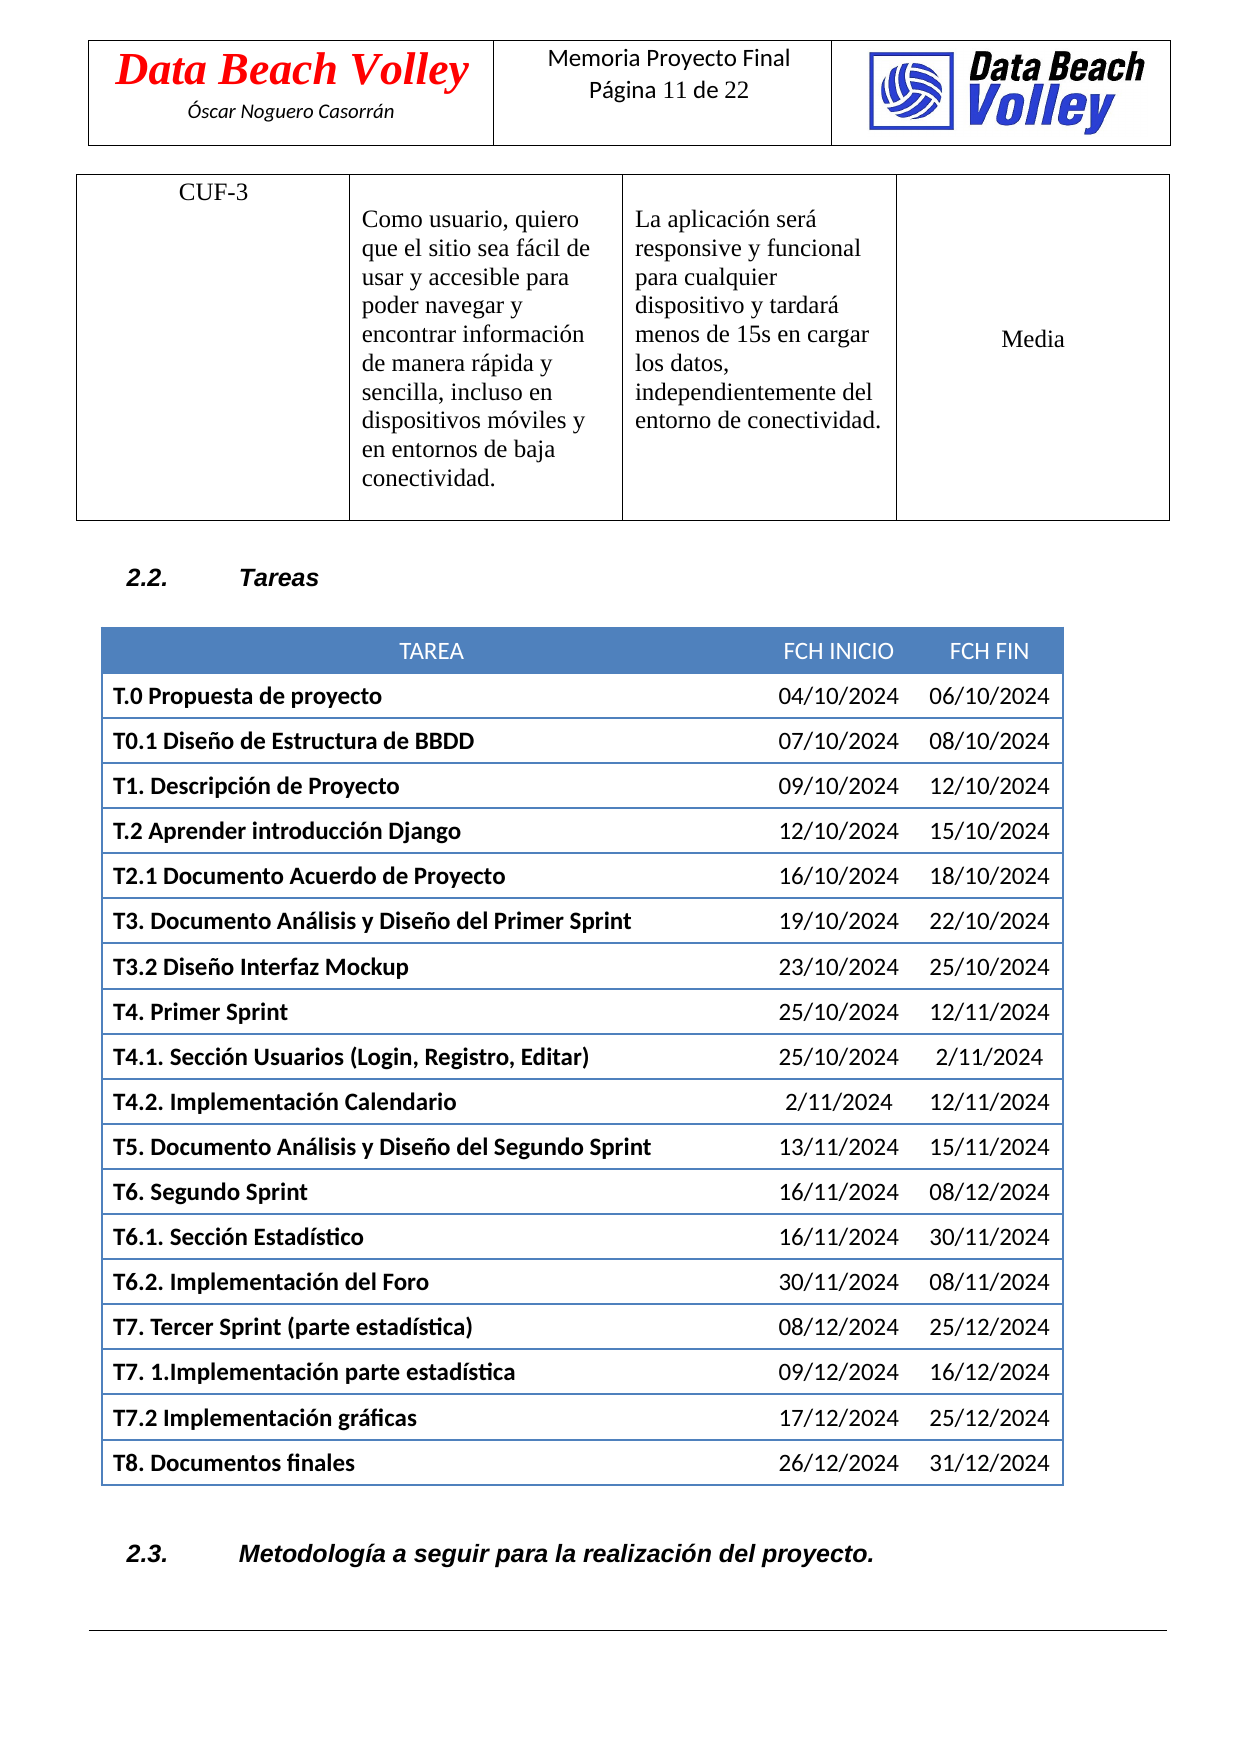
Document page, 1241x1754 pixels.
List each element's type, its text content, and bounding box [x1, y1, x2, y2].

table_cell T6.2. Implementación del Foro [103, 1260, 761, 1303]
table_cell 09/12/2024 [761, 1350, 916, 1393]
table_cell 16/10/2024 [761, 854, 916, 897]
table_cell 12/10/2024 [761, 809, 916, 852]
table_cell 08/10/2024 [916, 719, 1062, 762]
table_cell T4.2. Implementación Calendario [103, 1080, 761, 1123]
table_cell 17/12/2024 [761, 1395, 916, 1438]
table_cell 26/12/2024 [761, 1441, 916, 1483]
table_cell 12/11/2024 [916, 990, 1062, 1032]
table_cell La aplicación será responsive y funcional para cualquier dispositivo y tardará menos de 15s en cargar los datos, independientemente del entorno de conectividad. [623, 175, 896, 520]
table_cell 23/10/2024 [761, 944, 916, 987]
table_cell 15/10/2024 [916, 809, 1062, 852]
table_cell T.0 Propuesta de proyecto [103, 674, 761, 717]
table_cell 16/11/2024 [761, 1170, 916, 1213]
table_header FCH INICIO [761, 629, 916, 672]
table_cell 25/10/2024 [761, 990, 916, 1032]
table_cell 2/11/2024 [761, 1080, 916, 1123]
table_cell T0.1 Diseño de Estructura de BBDD [103, 719, 761, 762]
table_cell 30/11/2024 [761, 1260, 916, 1303]
table_cell 18/10/2024 [916, 854, 1062, 897]
table_cell Como usuario, quiero que el sitio sea fácil de usar y accesible para poder navegar y encontrar información de manera rápida y sencilla, incluso en dispositivos móviles y en entornos de baja conectividad. [350, 175, 622, 520]
table_cell T6. Segundo Sprint [103, 1170, 761, 1213]
table_cell 08/12/2024 [916, 1170, 1062, 1213]
table_cell 13/11/2024 [761, 1125, 916, 1168]
table_cell 25/12/2024 [916, 1395, 1062, 1438]
picture [867, 48, 1148, 137]
table_cell T4. Primer Sprint [103, 990, 761, 1032]
table_cell 07/10/2024 [761, 719, 916, 762]
subtitle Tareas [126, 563, 1167, 591]
table_cell 12/11/2024 [916, 1080, 1062, 1123]
table_header FCH FIN [916, 629, 1062, 672]
table_cell 16/12/2024 [916, 1350, 1062, 1393]
table_cell 19/10/2024 [761, 899, 916, 942]
table_cell 2/11/2024 [916, 1035, 1062, 1078]
subtitle Metodología a seguir para la realización del proyecto. [126, 1539, 1167, 1568]
table_cell 25/10/2024 [761, 1035, 916, 1078]
table_cell T8. Documentos finales [103, 1441, 761, 1483]
table_cell T.2 Aprender introducción Django [103, 809, 761, 852]
table_cell Media [897, 175, 1169, 520]
table_cell T2.1 Documento Acuerdo de Proyecto [103, 854, 761, 897]
table_cell 25/10/2024 [916, 944, 1062, 987]
table_cell T7.2 Implementación gráficas [103, 1395, 761, 1438]
table_cell 30/11/2024 [916, 1215, 1062, 1258]
table_cell T5. Documento Análisis y Diseño del Segundo Sprint [103, 1125, 761, 1168]
table_cell 04/10/2024 [761, 674, 916, 717]
table_cell 06/10/2024 [916, 674, 1062, 717]
table_cell T6.1. Sección Estadístico [103, 1215, 761, 1258]
table_cell 08/11/2024 [916, 1260, 1062, 1303]
table_cell 22/10/2024 [916, 899, 1062, 942]
table_cell T7. Tercer Sprint (parte estadística) [103, 1305, 761, 1348]
table_cell T4.1. Sección Usuarios (Login, Registro, Editar) [103, 1035, 761, 1078]
table_cell 25/12/2024 [916, 1305, 1062, 1348]
table_cell T3. Documento Análisis y Diseño del Primer Sprint [103, 899, 761, 942]
table_header TAREA [103, 629, 761, 672]
table_cell CUF-3 [77, 175, 349, 520]
table_cell 09/10/2024 [761, 764, 916, 807]
table_cell 08/12/2024 [761, 1305, 916, 1348]
table_cell T3.2 Diseño Interfaz Mockup [103, 944, 761, 987]
table_cell 12/10/2024 [916, 764, 1062, 807]
table_cell 31/12/2024 [916, 1441, 1062, 1483]
table_cell 15/11/2024 [916, 1125, 1062, 1168]
table_cell T1. Descripción de Proyecto [103, 764, 761, 807]
table_cell T7. 1.Implementación parte estadística [103, 1350, 761, 1393]
table_cell 16/11/2024 [761, 1215, 916, 1258]
